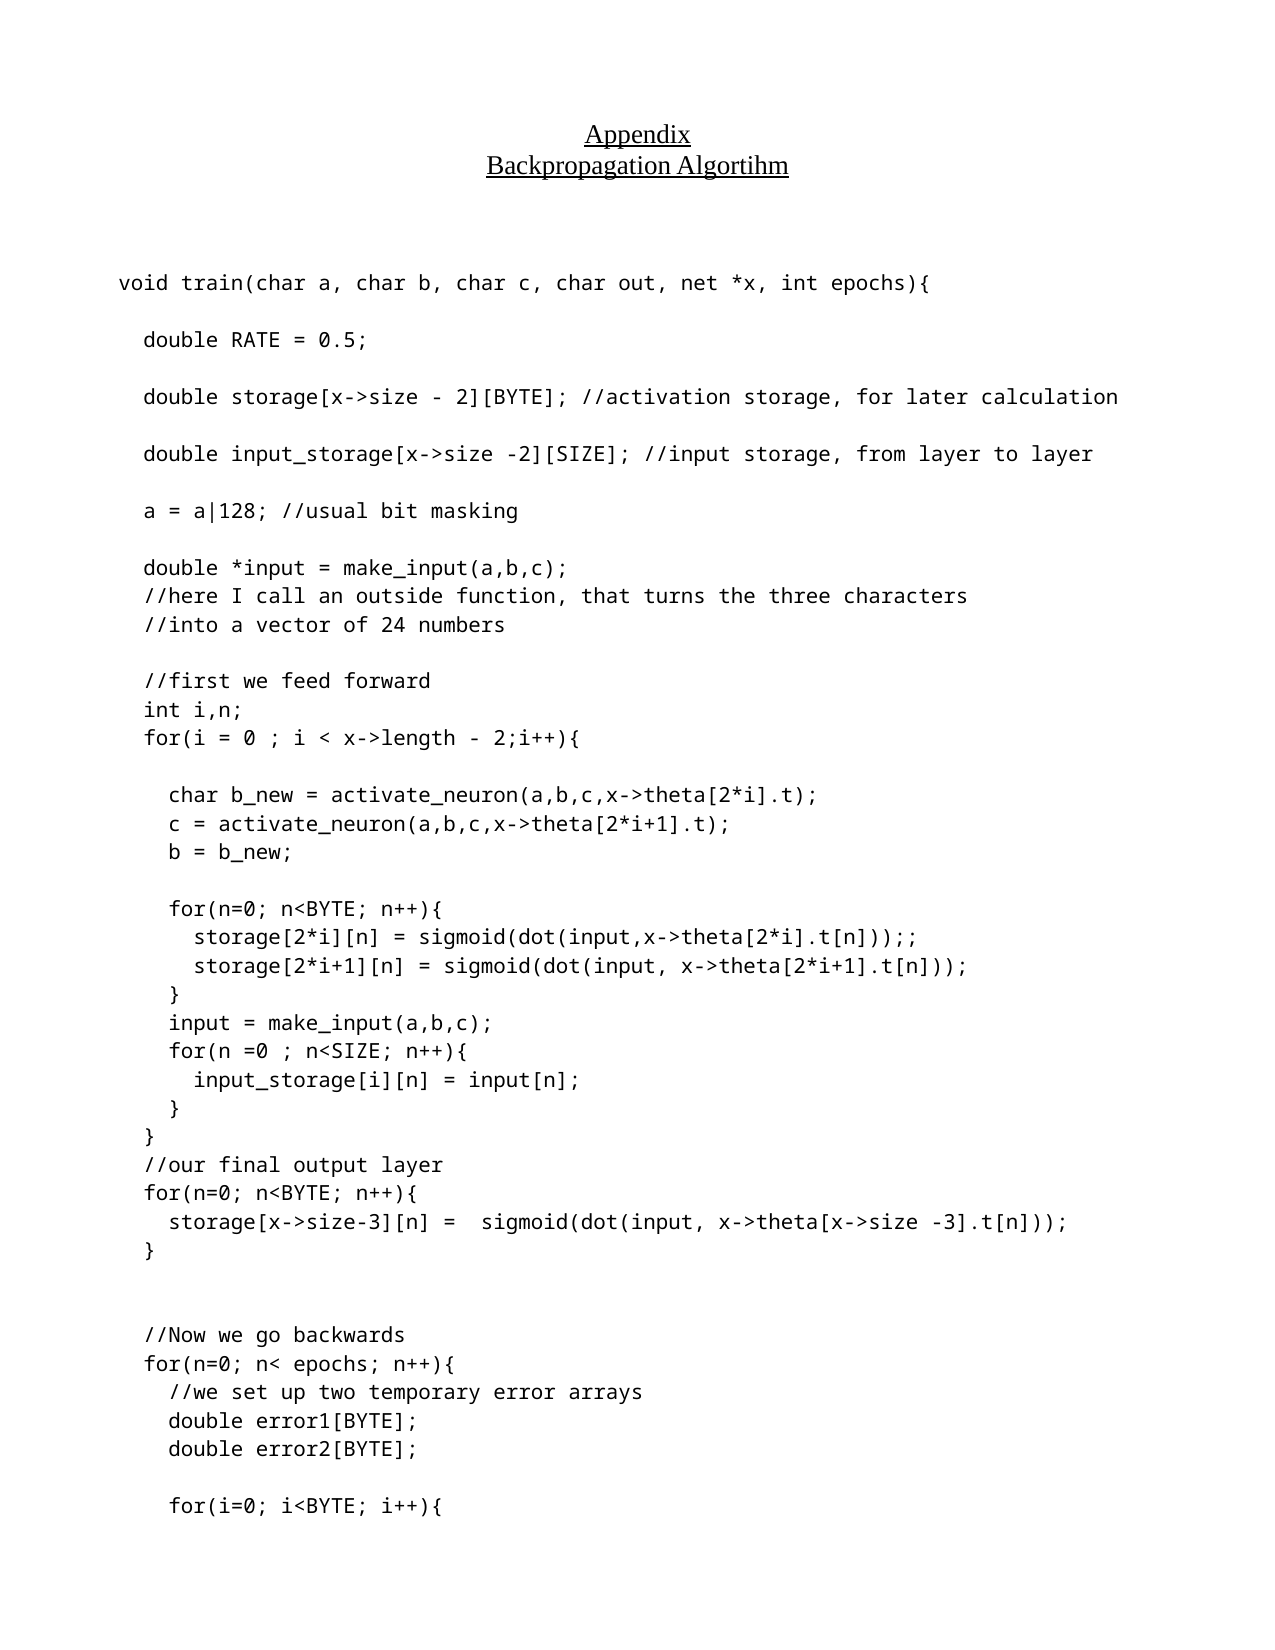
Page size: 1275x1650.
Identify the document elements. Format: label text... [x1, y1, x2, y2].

text } [118, 1235, 1157, 1264]
text for(n=0; n< epochs; n++){ [118, 1349, 1157, 1377]
text b = b_new; [118, 837, 1157, 866]
text //into a vector of 24 numbers [118, 610, 1157, 638]
text char b_new = activate_neuron(a,b,c,x->theta[2*i].t); [118, 780, 1157, 809]
text double input_storage[x->size -2][SIZE]; //input storage, from layer to layer [118, 439, 1157, 467]
text //Now we go backwards [118, 1321, 1157, 1349]
text //here I call an outside function, that turns the three characters [118, 581, 1157, 610]
text //our final output layer [118, 1150, 1157, 1178]
text for(i = 0 ; i < x->length - 2;i++){ [118, 723, 1157, 752]
text double *input = make_input(a,b,c); [118, 553, 1157, 581]
text } [118, 1122, 1157, 1150]
text //we set up two temporary error arrays [118, 1377, 1157, 1406]
text double storage[x->size - 2][BYTE]; //activation storage, for later calculation [118, 382, 1157, 411]
text Appendix [118, 118, 1157, 149]
text double RATE = 0.5; [118, 325, 1157, 354]
text for(i=0; i<BYTE; i++){ [118, 1491, 1157, 1520]
text int i,n; [118, 695, 1157, 723]
text for(n =0 ; n<SIZE; n++){ [118, 1036, 1157, 1065]
text } [118, 1093, 1157, 1122]
text storage[2*i+1][n] = sigmoid(dot(input, x->theta[2*i+1].t[n])); [118, 951, 1157, 979]
text for(n=0; n<BYTE; n++){ [118, 1178, 1157, 1207]
text input = make_input(a,b,c); [118, 1008, 1157, 1036]
text a = a|128; //usual bit masking [118, 496, 1157, 524]
text storage[2*i][n] = sigmoid(dot(input,x->theta[2*i].t[n]));; [118, 922, 1157, 951]
text double error1[BYTE]; [118, 1406, 1157, 1434]
text double error2[BYTE]; [118, 1434, 1157, 1463]
text void train(char a, char b, char c, char out, net *x, int epochs){ [118, 268, 1157, 297]
text } [118, 979, 1157, 1008]
text input_storage[i][n] = input[n]; [118, 1065, 1157, 1093]
text storage[x->size-3][n] = sigmoid(dot(input, x->theta[x->size -3].t[n])); [118, 1207, 1157, 1235]
text Backpropagation Algortihm [118, 149, 1157, 180]
text for(n=0; n<BYTE; n++){ [118, 894, 1157, 922]
text c = activate_neuron(a,b,c,x->theta[2*i+1].t); [118, 809, 1157, 837]
text //first we feed forward [118, 667, 1157, 695]
